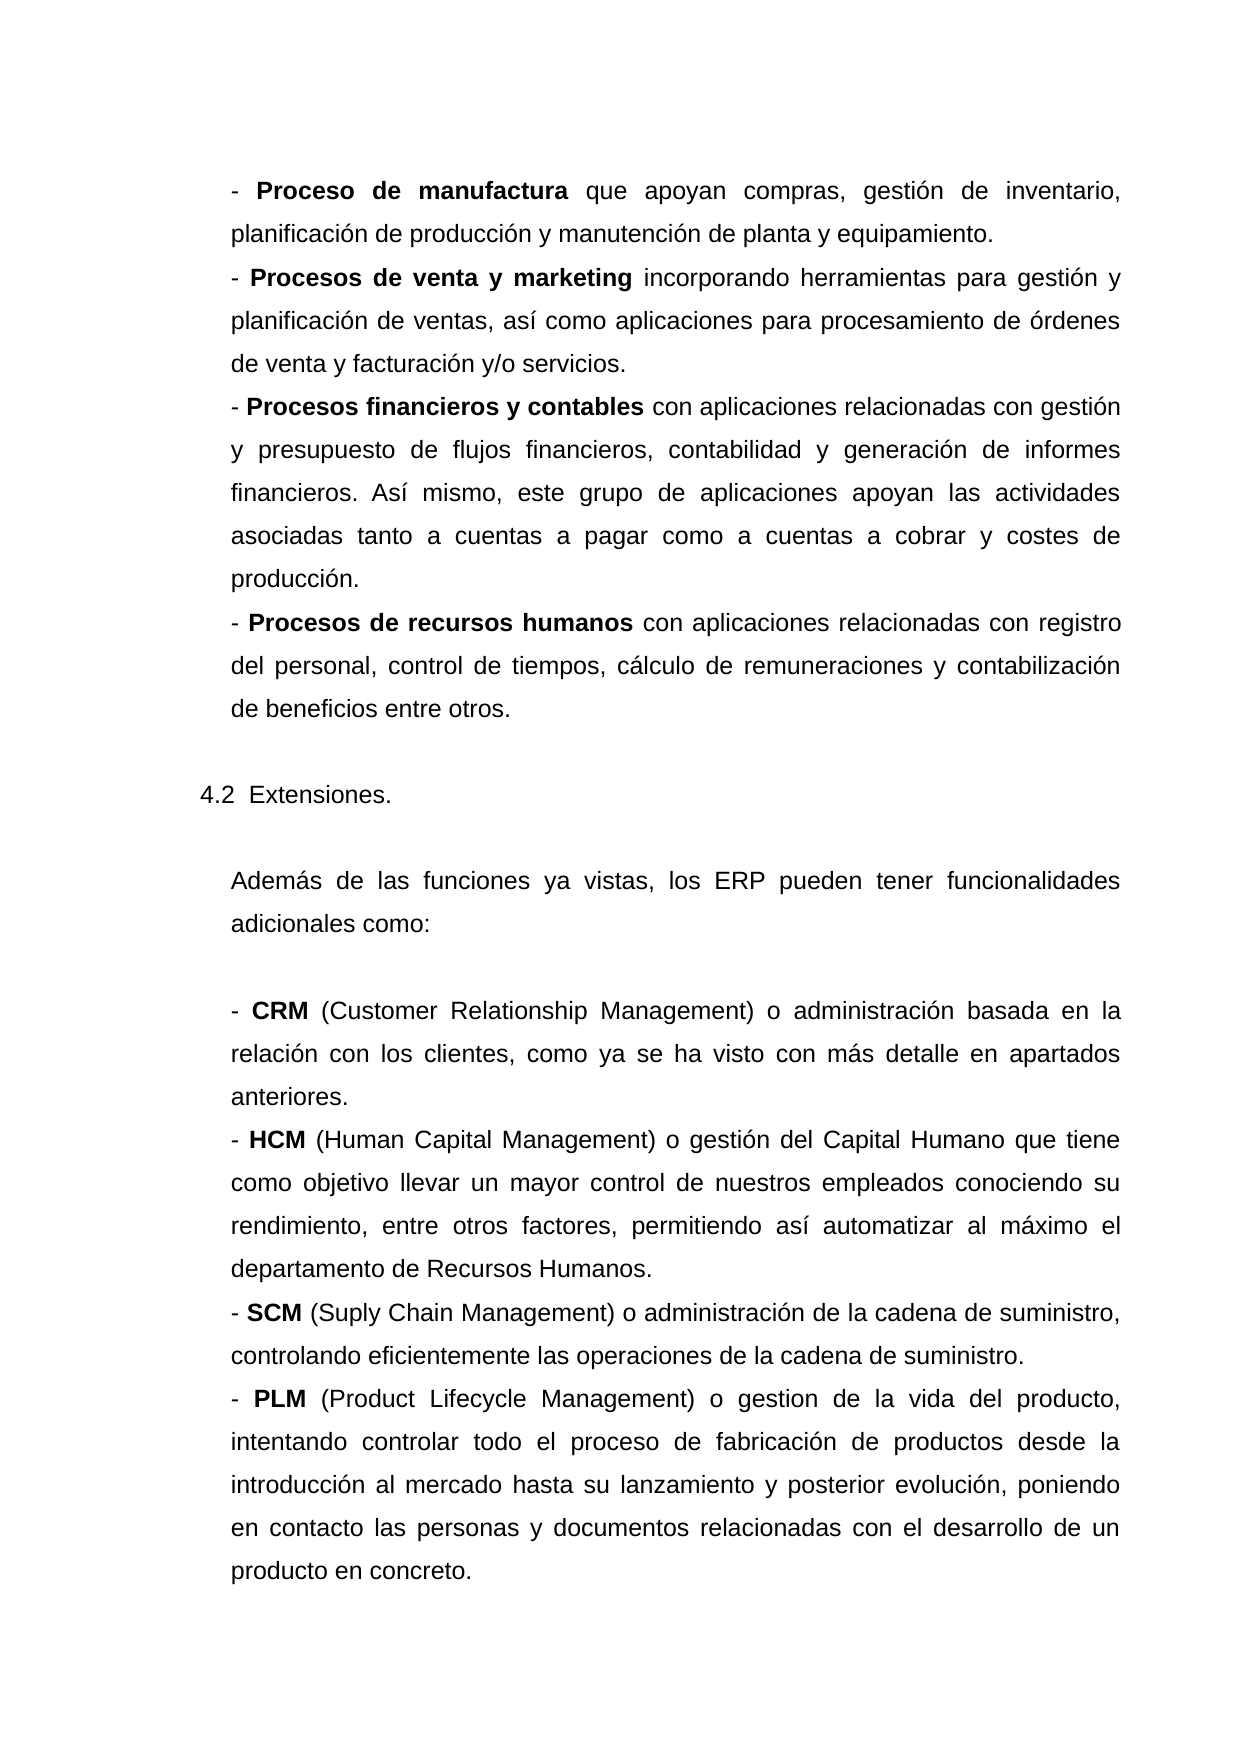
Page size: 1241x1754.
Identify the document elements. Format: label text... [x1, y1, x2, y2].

list - SCM (Suply Chain Management) o administración de la cadena de suministro, controlando eficientemente las operaciones de la cadena de suministro. [193, 1298, 1122, 1369]
list - Procesos de venta y marketing incorporando herramientas para gestión y planificación de ventas, así como aplicaciones para procesamiento de órdenes de venta y facturación y/o servicios. [193, 263, 1122, 378]
list - Procesos financieros y contables con aplicaciones relacionadas con gestión y presupuesto de flujos financieros, contabilidad y generación de informes financieros. Así mismo, este grupo de aplicaciones apoyan las actividades asociadas tanto a cuentas a pagar como a cuentas a cobrar y costes de producción. [193, 392, 1122, 593]
list - Proceso de manufactura que apoyan compras, gestión de inventario, planificación de producción y manutención de planta y equipamiento. [193, 176, 1122, 248]
list - HCM (Human Capital Management) o gestión del Capital Humano que tiene como objetivo llevar un mayor control de nuestros empleados conociendo su rendimiento, entre otros factores, permitiendo así automatizar al máximo el departamento de Recursos Humanos. [193, 1125, 1122, 1283]
list Además de las funciones ya vistas, los ERP pueden tener funcionalidades adicionales como: [193, 866, 1122, 938]
list - CRM (Customer Relationship Management) o administración basada en la relación con los clientes, como ya se ha visto con más detalle en apartados anteriores. [193, 996, 1122, 1111]
list - Procesos de recursos humanos con aplicaciones relacionadas con registro del personal, control de tiempos, cálculo de remuneraciones y contabilización de beneficios entre otros. [193, 608, 1122, 723]
list Extensiones. [193, 780, 1122, 809]
list - PLM (Product Lifecycle Management) o gestion de la vida del producto, intentando controlar todo el proceso de fabricación de productos desde la introducción al mercado hasta su lanzamiento y posterior evolución, poniendo en contacto las personas y documentos relacionadas con el desarrollo de un producto en concreto. [193, 1384, 1122, 1585]
